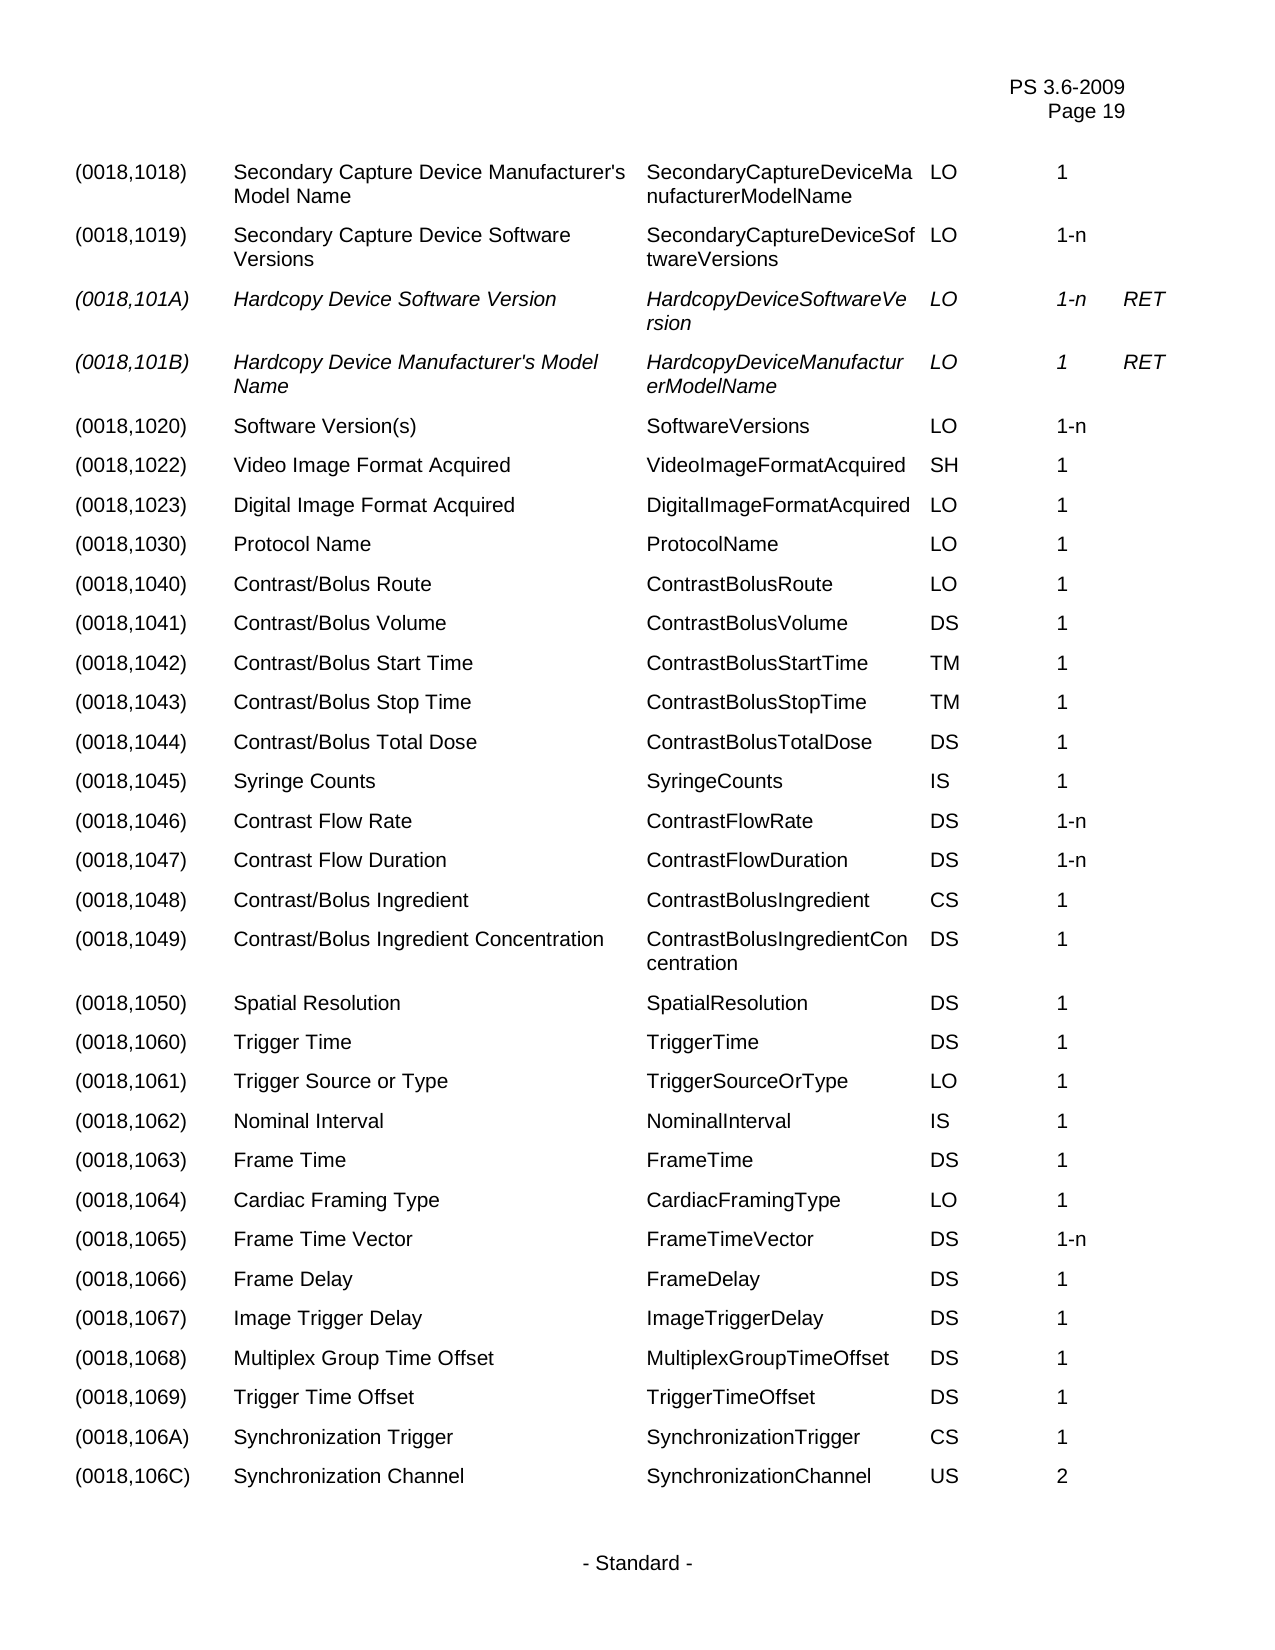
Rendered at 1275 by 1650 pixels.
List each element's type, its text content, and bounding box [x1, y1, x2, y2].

table_cell Protocol Name [226, 523, 639, 562]
table_cell Contrast/Bolus Ingredient [226, 878, 639, 917]
table_cell SecondaryCaptureDeviceManufacturerModelName [639, 150, 923, 213]
table_cell LO [923, 1060, 1049, 1099]
table_cell MultiplexGroupTimeOffset [639, 1336, 923, 1376]
table_cell [1116, 1376, 1211, 1415]
table_cell SyringeCounts [639, 760, 923, 799]
table_cell [1116, 799, 1211, 838]
table_cell TM [923, 681, 1049, 720]
table_cell Secondary Capture Device Manufacturer's Model Name [226, 150, 639, 213]
table_cell DS [923, 981, 1049, 1020]
table_cell (0018,1041) [68, 602, 226, 641]
table_cell RET [1116, 341, 1211, 404]
table_cell SynchronizationTrigger [639, 1415, 923, 1455]
table_cell [1116, 681, 1211, 720]
table_cell (0018,1067) [68, 1297, 226, 1336]
table_cell (0018,101A) [68, 277, 226, 341]
table_cell US [923, 1455, 1049, 1494]
table_cell 1 [1049, 341, 1116, 404]
table_cell (0018,1019) [68, 214, 226, 277]
table_cell 1 [1049, 1060, 1116, 1099]
table_cell (0018,1061) [68, 1060, 226, 1099]
table_cell (0018,1069) [68, 1376, 226, 1415]
table_cell LO [923, 214, 1049, 277]
table_cell FrameTimeVector [639, 1218, 923, 1257]
table_cell DS [923, 918, 1049, 981]
table_cell CS [923, 1415, 1049, 1455]
table_cell 1 [1049, 641, 1116, 681]
table_cell (0018,1047) [68, 839, 226, 878]
table_cell 1 [1049, 760, 1116, 799]
table_cell (0018,1045) [68, 760, 226, 799]
table_cell ImageTriggerDelay [639, 1297, 923, 1336]
table_cell Contrast/Bolus Start Time [226, 641, 639, 681]
table_cell DS [923, 1336, 1049, 1376]
table_cell Syringe Counts [226, 760, 639, 799]
table_cell (0018,1066) [68, 1257, 226, 1297]
table_cell VideoImageFormatAcquired [639, 444, 923, 483]
table_cell [1116, 483, 1211, 523]
table_cell Multiplex Group Time Offset [226, 1336, 639, 1376]
table_cell Secondary Capture Device Software Versions [226, 214, 639, 277]
table_cell IS [923, 1099, 1049, 1139]
table_cell 1 [1049, 981, 1116, 1020]
table_cell LO [923, 277, 1049, 341]
table_cell 1 [1049, 1139, 1116, 1178]
table_cell 1 [1049, 1257, 1116, 1297]
table_cell [1116, 444, 1211, 483]
table_cell [1116, 760, 1211, 799]
table_cell [1116, 1178, 1211, 1218]
table_cell Digital Image Format Acquired [226, 483, 639, 523]
table_cell (0018,1064) [68, 1178, 226, 1218]
table_cell (0018,1060) [68, 1020, 226, 1060]
table_cell LO [923, 523, 1049, 562]
table_cell 1 [1049, 918, 1116, 981]
table_cell 1 [1049, 1178, 1116, 1218]
table_cell (0018,1018) [68, 150, 226, 213]
table_cell LO [923, 404, 1049, 444]
table_cell DS [923, 1020, 1049, 1060]
table_cell 1 [1049, 681, 1116, 720]
table_cell ContrastBolusIngredient [639, 878, 923, 917]
table_cell [1116, 1020, 1211, 1060]
table_cell Frame Time Vector [226, 1218, 639, 1257]
table_cell [1116, 918, 1211, 981]
table_cell Frame Time [226, 1139, 639, 1178]
table_cell ContrastBolusVolume [639, 602, 923, 641]
table_cell (0018,1063) [68, 1139, 226, 1178]
table_cell [1116, 981, 1211, 1020]
table_cell 1 [1049, 483, 1116, 523]
table_cell (0018,106C) [68, 1455, 226, 1494]
table_cell Contrast Flow Duration [226, 839, 639, 878]
table_cell Frame Delay [226, 1257, 639, 1297]
table_cell [1116, 1218, 1211, 1257]
table_cell ContrastFlowDuration [639, 839, 923, 878]
table_cell (0018,1068) [68, 1336, 226, 1376]
table_cell HardcopyDeviceManufacturerModelName [639, 341, 923, 404]
table_cell (0018,1048) [68, 878, 226, 917]
table_cell FrameDelay [639, 1257, 923, 1297]
table_cell 1 [1049, 1297, 1116, 1336]
table_cell [1116, 1336, 1211, 1376]
table_cell Synchronization Trigger [226, 1415, 639, 1455]
table_cell [1116, 404, 1211, 444]
table_cell (0018,1023) [68, 483, 226, 523]
table_cell Contrast Flow Rate [226, 799, 639, 838]
table_cell 1 [1049, 1336, 1116, 1376]
table_cell (0018,1022) [68, 444, 226, 483]
table_cell 1 [1049, 562, 1116, 602]
table_cell Contrast/Bolus Route [226, 562, 639, 602]
table_cell [1116, 1257, 1211, 1297]
table_cell DS [923, 1139, 1049, 1178]
table_cell 1-n [1049, 404, 1116, 444]
table_cell DigitalImageFormatAcquired [639, 483, 923, 523]
table_cell (0018,1020) [68, 404, 226, 444]
table_cell DS [923, 1376, 1049, 1415]
table_cell (0018,106A) [68, 1415, 226, 1455]
table_cell 1 [1049, 1415, 1116, 1455]
table_cell Trigger Time [226, 1020, 639, 1060]
table_cell TriggerTime [639, 1020, 923, 1060]
table_cell 1-n [1049, 1218, 1116, 1257]
table_cell [1116, 720, 1211, 759]
table_cell (0018,1044) [68, 720, 226, 759]
table_cell [1116, 641, 1211, 681]
table_cell (0018,1040) [68, 562, 226, 602]
table_cell ContrastBolusStartTime [639, 641, 923, 681]
table_cell DS [923, 799, 1049, 838]
table_cell Hardcopy Device Manufacturer's Model Name [226, 341, 639, 404]
table_cell ContrastBolusRoute [639, 562, 923, 602]
table_cell [1116, 523, 1211, 562]
table_cell 1-n [1049, 839, 1116, 878]
table_cell DS [923, 1297, 1049, 1336]
table_cell SpatialResolution [639, 981, 923, 1020]
table_cell NominalInterval [639, 1099, 923, 1139]
table_cell 1 [1049, 1020, 1116, 1060]
table_cell TriggerSourceOrType [639, 1060, 923, 1099]
table_cell [1116, 1455, 1211, 1494]
table_cell (0018,1062) [68, 1099, 226, 1139]
table_cell TriggerTimeOffset [639, 1376, 923, 1415]
table_cell Synchronization Channel [226, 1455, 639, 1494]
table_cell TM [923, 641, 1049, 681]
table_cell Contrast/Bolus Volume [226, 602, 639, 641]
table_cell Hardcopy Device Software Version [226, 277, 639, 341]
table_cell [1116, 878, 1211, 917]
table_cell CardiacFramingType [639, 1178, 923, 1218]
table_cell DS [923, 839, 1049, 878]
table_cell Contrast/Bolus Total Dose [226, 720, 639, 759]
table_cell [1116, 1415, 1211, 1455]
table_cell LO [923, 1178, 1049, 1218]
table_cell Trigger Time Offset [226, 1376, 639, 1415]
table_cell ContrastFlowRate [639, 799, 923, 838]
table_cell Contrast/Bolus Ingredient Concentration [226, 918, 639, 981]
table_cell SoftwareVersions [639, 404, 923, 444]
table_cell [1116, 1297, 1211, 1336]
table_cell (0018,101B) [68, 341, 226, 404]
table_cell [1116, 214, 1211, 277]
table_cell CS [923, 878, 1049, 917]
table_cell ProtocolName [639, 523, 923, 562]
table_cell 1 [1049, 150, 1116, 213]
table_cell (0018,1046) [68, 799, 226, 838]
table_cell (0018,1042) [68, 641, 226, 681]
table_cell LO [923, 483, 1049, 523]
table_cell ContrastBolusIngredientConcentration [639, 918, 923, 981]
table_cell 1 [1049, 720, 1116, 759]
table_cell DS [923, 1218, 1049, 1257]
table_cell Nominal Interval [226, 1099, 639, 1139]
table_cell HardcopyDeviceSoftwareVersion [639, 277, 923, 341]
table_cell (0018,1049) [68, 918, 226, 981]
table_cell [1116, 562, 1211, 602]
table_cell [1116, 1139, 1211, 1178]
table_cell SH [923, 444, 1049, 483]
table_cell [1116, 839, 1211, 878]
table_cell (0018,1065) [68, 1218, 226, 1257]
table_cell 1-n [1049, 277, 1116, 341]
table_cell Software Version(s) [226, 404, 639, 444]
table_cell LO [923, 341, 1049, 404]
table_cell SecondaryCaptureDeviceSoftwareVersions [639, 214, 923, 277]
table_cell Cardiac Framing Type [226, 1178, 639, 1218]
table_cell LO [923, 562, 1049, 602]
table_cell 1 [1049, 878, 1116, 917]
table_cell DS [923, 720, 1049, 759]
table_cell ContrastBolusStopTime [639, 681, 923, 720]
table_cell [1116, 150, 1211, 213]
table_cell 1 [1049, 523, 1116, 562]
table_cell ContrastBolusTotalDose [639, 720, 923, 759]
table_cell 1 [1049, 444, 1116, 483]
table_cell Trigger Source or Type [226, 1060, 639, 1099]
table_cell DS [923, 1257, 1049, 1297]
table_cell Image Trigger Delay [226, 1297, 639, 1336]
table_cell (0018,1043) [68, 681, 226, 720]
table_cell 1 [1049, 1376, 1116, 1415]
table_cell [1116, 602, 1211, 641]
table_cell Spatial Resolution [226, 981, 639, 1020]
table_cell Video Image Format Acquired [226, 444, 639, 483]
table_cell Contrast/Bolus Stop Time [226, 681, 639, 720]
table_cell SynchronizationChannel [639, 1455, 923, 1494]
table_cell 1-n [1049, 799, 1116, 838]
table_cell [1116, 1060, 1211, 1099]
table_cell RET [1116, 277, 1211, 341]
table_cell DS [923, 602, 1049, 641]
table_cell LO [923, 150, 1049, 213]
table_cell IS [923, 760, 1049, 799]
table_cell 1 [1049, 602, 1116, 641]
table_cell [1116, 1099, 1211, 1139]
table_cell 1-n [1049, 214, 1116, 277]
table_cell 2 [1049, 1455, 1116, 1494]
table_cell 1 [1049, 1099, 1116, 1139]
table_cell (0018,1050) [68, 981, 226, 1020]
table_cell FrameTime [639, 1139, 923, 1178]
table_cell (0018,1030) [68, 523, 226, 562]
